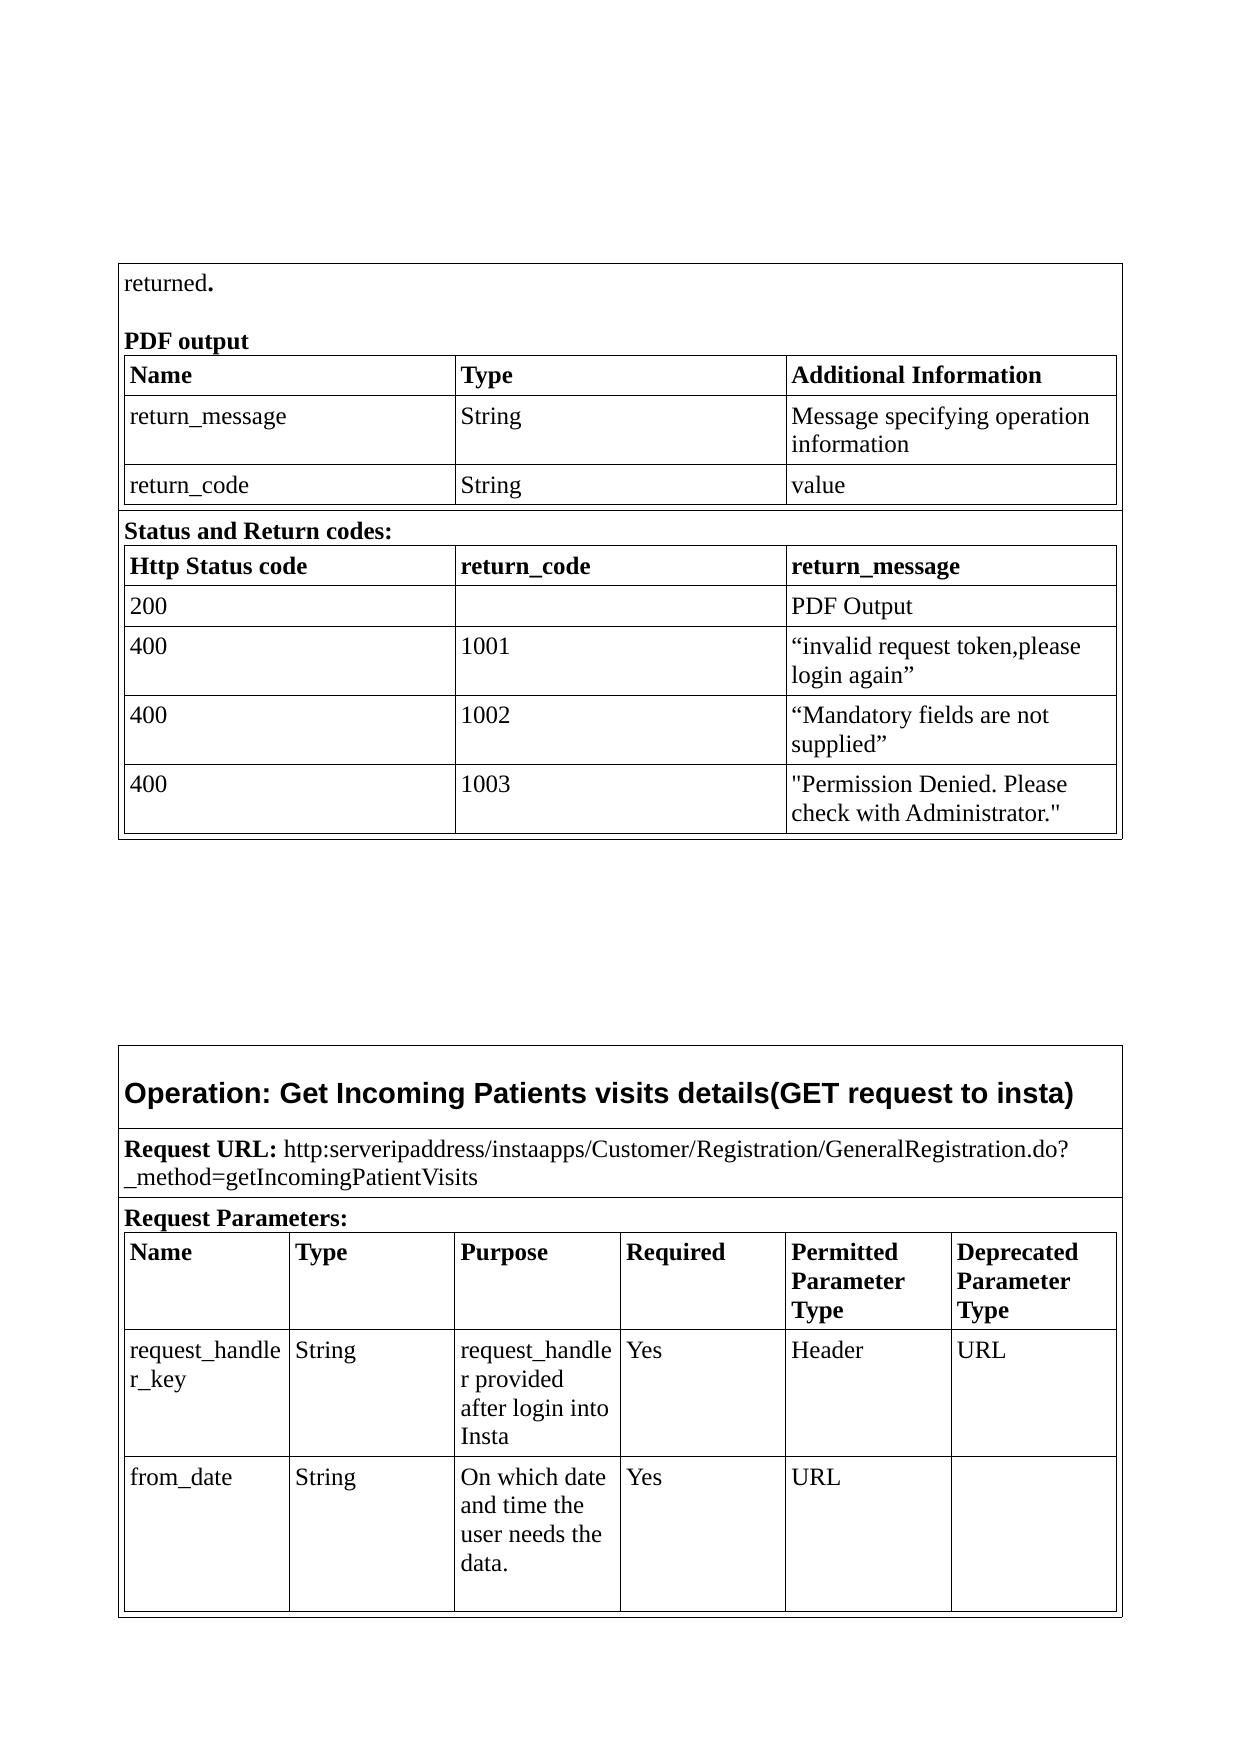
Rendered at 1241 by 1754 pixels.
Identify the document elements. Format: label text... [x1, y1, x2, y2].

table_header Name [125, 356, 455, 395]
table_cell 200 [125, 586, 455, 626]
table_cell String [456, 396, 786, 464]
table_cell Request Parameters: [119, 1198, 1122, 1617]
table_cell String [456, 465, 786, 504]
table_header Purpose [455, 1233, 620, 1329]
table_cell 1002 [456, 696, 786, 764]
table_cell return_message [125, 396, 455, 464]
table_cell 400 [125, 765, 455, 833]
table_cell Message specifying operation information [787, 396, 1116, 464]
table_header Name [125, 1233, 289, 1329]
table_header Type [290, 1233, 454, 1329]
table_cell Yes [621, 1330, 785, 1456]
table_cell String [290, 1330, 454, 1456]
table_cell PDF Output [787, 586, 1116, 626]
table_header Operation: Get Incoming Patients visits details(GET request to insta) [119, 1046, 1122, 1128]
table_header return_code [456, 546, 786, 585]
table_cell 1001 [456, 627, 786, 694]
table_header Required [621, 1233, 785, 1329]
table_cell Request URL: http:serveripaddress/instaapps/Customer/Registration/GeneralRegistration.do?_method=getIncomingPatientVisits [119, 1129, 1122, 1197]
table_header Deprecated Parameter Type [952, 1233, 1116, 1329]
table_cell “invalid request token,please login again” [787, 627, 1116, 694]
table_cell 400 [125, 696, 455, 764]
table_header Permitted Parameter Type [786, 1233, 951, 1329]
table_cell Yes [621, 1457, 785, 1611]
table_cell Status and Return codes: [119, 511, 1122, 839]
table_header return_message [787, 546, 1116, 585]
table_cell “Mandatory fields are not supplied” [787, 696, 1116, 764]
table_cell String [290, 1457, 454, 1611]
table_header Http Status code [125, 546, 455, 585]
table_cell request_handler_key [125, 1330, 289, 1456]
table_cell [456, 586, 786, 626]
table_header Type [456, 356, 786, 395]
table_header Additional Information [787, 356, 1116, 395]
table_cell return_code [125, 465, 455, 504]
table_cell 1003 [456, 765, 786, 833]
table_cell "Permission Denied. Please check with Administrator." [787, 765, 1116, 833]
table_cell [952, 1457, 1116, 1611]
table_cell returned. PDF output [119, 264, 1122, 510]
table_cell from_date [125, 1457, 289, 1611]
table_cell value [787, 465, 1116, 504]
table_cell URL [952, 1330, 1116, 1456]
table_cell URL [786, 1457, 951, 1611]
table_cell Header [786, 1330, 951, 1456]
table_cell request_handler provided after login into Insta [455, 1330, 620, 1456]
table_cell On which date and time the user needs the data. [455, 1457, 620, 1611]
table_cell 400 [125, 627, 455, 694]
